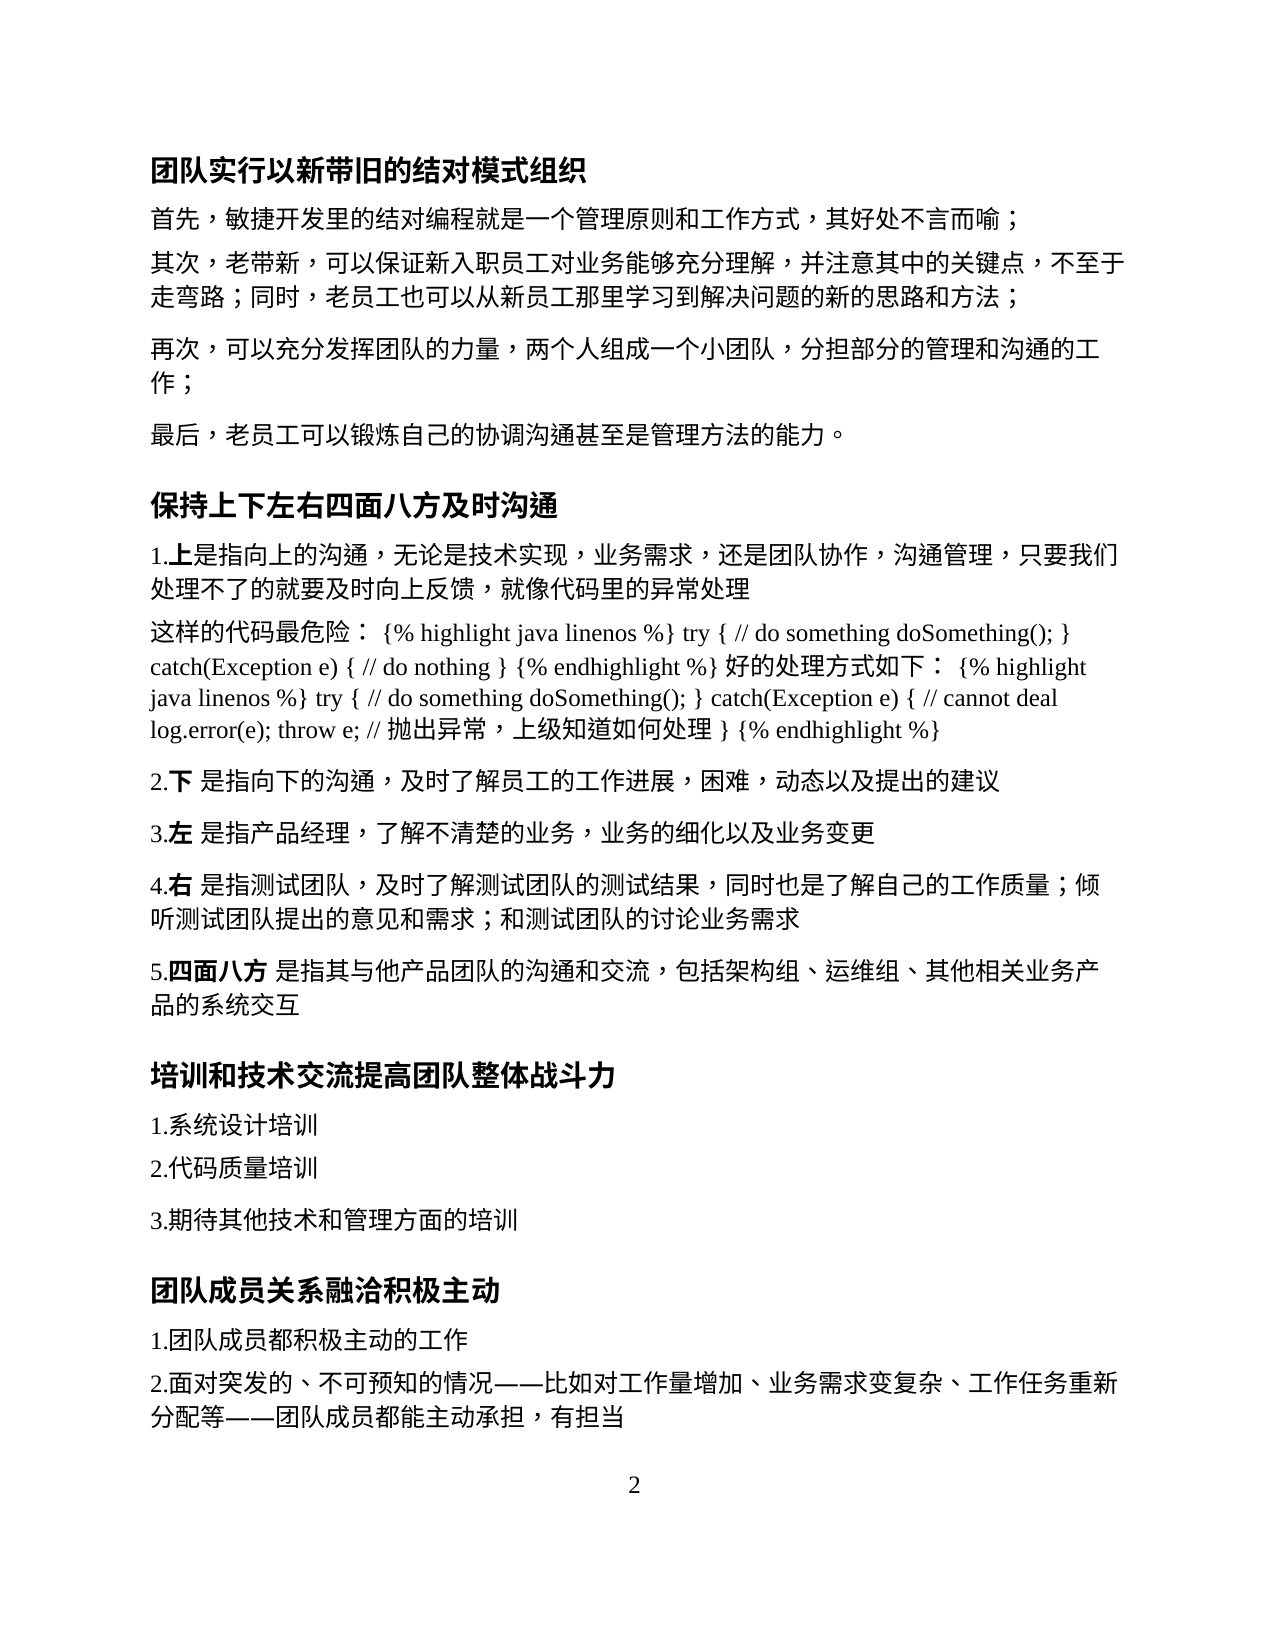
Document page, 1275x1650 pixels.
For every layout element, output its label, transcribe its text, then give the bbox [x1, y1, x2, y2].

subtitle 团队成员关系融洽积极主动 [150, 1271, 1125, 1310]
text 1.上是指向上的沟通，无论是技术实现，业务需求，还是团队协作，沟通管理，只要我们处理不了的就要及时向上反馈，就像代码里的异常处理 [150, 537, 1125, 606]
text 5.四面八方 是指其与他产品团队的沟通和交流，包括架构组、运维组、其他相关业务产品的系统交互 [150, 953, 1125, 1022]
text 其次，老带新，可以保证新入职员工对业务能够充分理解，并注意其中的关键点，不至于走弯路；同时，老员工也可以从新员工那里学习到解决问题的新的思路和方法； [150, 245, 1125, 313]
text 2.面对突发的、不可预知的情况——比如对工作量增加、业务需求变复杂、工作任务重新分配等——团队成员都能主动承担，有担当 [150, 1366, 1125, 1434]
text 最后，老员工可以锻炼自己的协调沟通甚至是管理方法的能力。 [150, 417, 1125, 451]
subtitle 保持上下左右四面八方及时沟通 [150, 485, 1125, 525]
text 3.期待其他技术和管理方面的培训 [150, 1203, 1125, 1237]
text 这样的代码最危险： {% highlight java linenos %} try { // do something doSomething(); } catch(Exception e) { // do nothing } {% endhighlight %} 好的处理方式如下： {% highlight java linenos %} try { // do something doSomething(); } catch(Exception e) { // cannot deal log.error(e); throw e; // 抛出异常，上级知道如何处理 } {% endhighlight %} [150, 614, 1125, 746]
subtitle 培训和技术交流提高团队整体战斗力 [150, 1056, 1125, 1095]
text 1.系统设计培训 [150, 1108, 1125, 1142]
text 首先，敏捷开发里的结对编程就是一个管理原则和工作方式，其好处不言而喻； [150, 202, 1125, 236]
text 3.左 是指产品经理，了解不清楚的业务，业务的细化以及业务变更 [150, 815, 1125, 849]
text 1.团队成员都积极主动的工作 [150, 1323, 1125, 1357]
text 再次，可以充分发挥团队的力量，两个人组成一个小团队，分担部分的管理和沟通的工作； [150, 331, 1125, 399]
subtitle 团队实行以新带旧的结对模式组织 [150, 150, 1125, 190]
text 4.右 是指测试团队，及时了解测试团队的测试结果，同时也是了解自己的工作质量；倾听测试团队提出的意见和需求；和测试团队的讨论业务需求 [150, 867, 1125, 936]
text 2.下 是指向下的沟通，及时了解员工的工作进展，困难，动态以及提出的建议 [150, 763, 1125, 797]
text 2.代码质量培训 [150, 1151, 1125, 1185]
